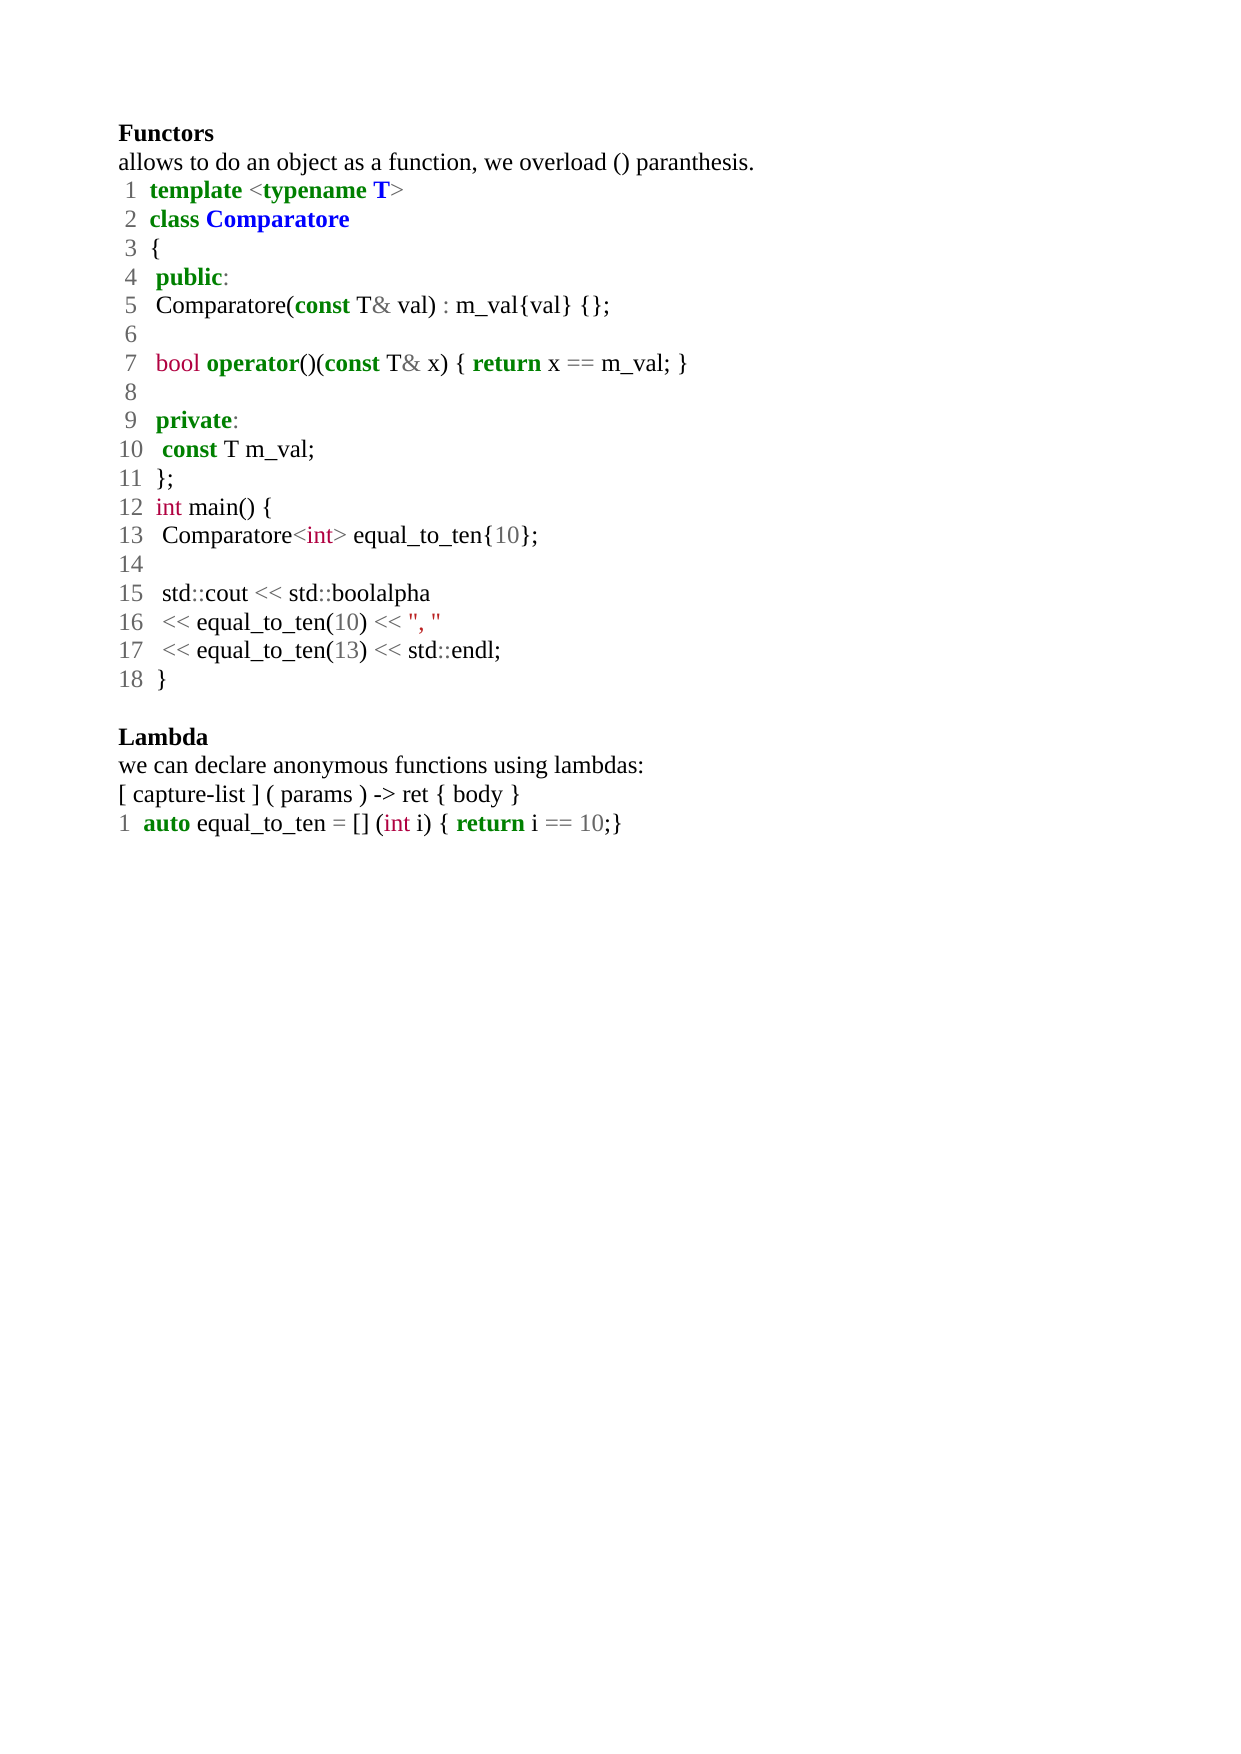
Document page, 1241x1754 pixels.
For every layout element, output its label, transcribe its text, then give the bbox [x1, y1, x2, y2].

text 5 Comparatore(const T& val) : m_val{val} {}; [118, 291, 1122, 319]
text 8 [118, 377, 1122, 406]
text allows to do an object as a function, we overload () paranthesis. [118, 147, 1122, 176]
text 6 [118, 319, 1122, 348]
text Lambda [118, 722, 1122, 751]
text 11 }; [118, 463, 1122, 492]
text 1 template <typename T> [118, 176, 1122, 204]
text 2 class Comparatore [118, 204, 1122, 233]
text 3 { [118, 233, 1122, 262]
text 16 << equal_to_ten(10) << ", " [118, 607, 1122, 636]
text we can declare anonymous functions using lambdas: [118, 751, 1122, 779]
text 17 << equal_to_ten(13) << std::endl; [118, 636, 1122, 664]
text 14 [118, 549, 1122, 578]
text 4 public: [118, 262, 1122, 291]
text 15 std::cout << std::boolalpha [118, 578, 1122, 607]
text 13 Comparatore<int> equal_to_ten{10}; [118, 521, 1122, 549]
text Functors [118, 118, 1122, 147]
text 7 bool operator()(const T& x) { return x == m_val; } [118, 348, 1122, 377]
text [ capture-list ] ( params ) -> ret { body } [118, 779, 1122, 808]
text 12 int main() { [118, 492, 1122, 521]
text 10 const T m_val; [118, 434, 1122, 463]
text 1 auto equal_to_ten = [] (int i) { return i == 10;} [118, 808, 1122, 837]
text 18 } [118, 664, 1122, 693]
text 9 private: [118, 406, 1122, 434]
